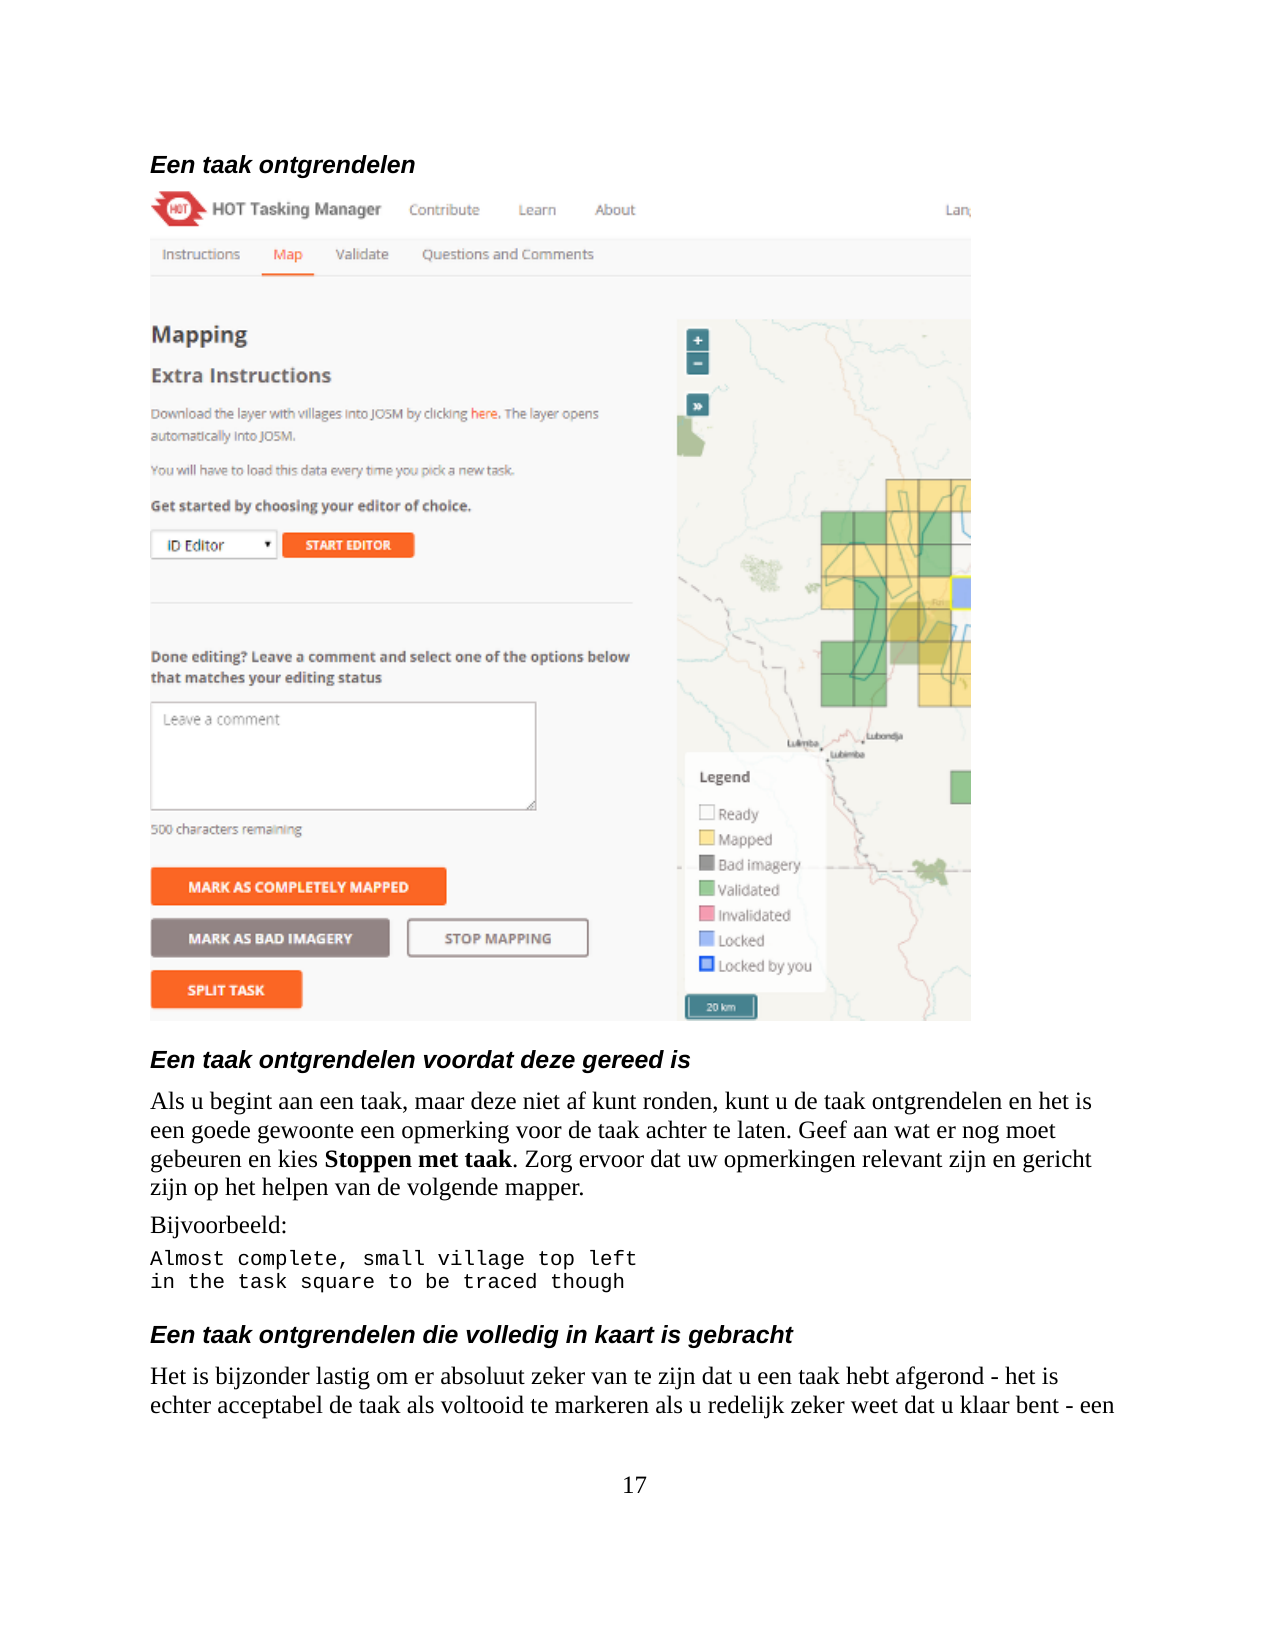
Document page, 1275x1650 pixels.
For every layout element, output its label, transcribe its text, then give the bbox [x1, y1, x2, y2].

text Als u begint aan een taak, maar deze niet af kunt ronden, kunt u de taak ontgrendelen en het is een goede gewoonte een opmerking voor de taak achter te laten. Geef aan wat er nog moet gebeuren en kies Stoppen met taak. Zorg ervoor dat uw opmerkingen relevant zijn en gericht zijn op het helpen van de volgende mapper. [150, 1086, 1125, 1201]
subtitle Een taak ontgrendelen [150, 150, 1125, 178]
subtitle Een taak ontgrendelen voordat deze gereed is [150, 1045, 1125, 1074]
text in the task square to be traced though [150, 1272, 1125, 1295]
subtitle Een taak ontgrendelen die volledig in kaart is gebracht [150, 1320, 1125, 1349]
text Het is bijzonder lastig om er absoluut zeker van te zijn dat u een taak hebt afgerond - het is echter acceptabel de taak als voltooid te markeren als u redelijk zeker weet dat u klaar bent - een [150, 1361, 1125, 1419]
text Almost complete, small village top left [150, 1248, 1125, 1272]
picture [150, 191, 971, 1021]
text Bijvoorbeeld: [150, 1210, 1125, 1239]
